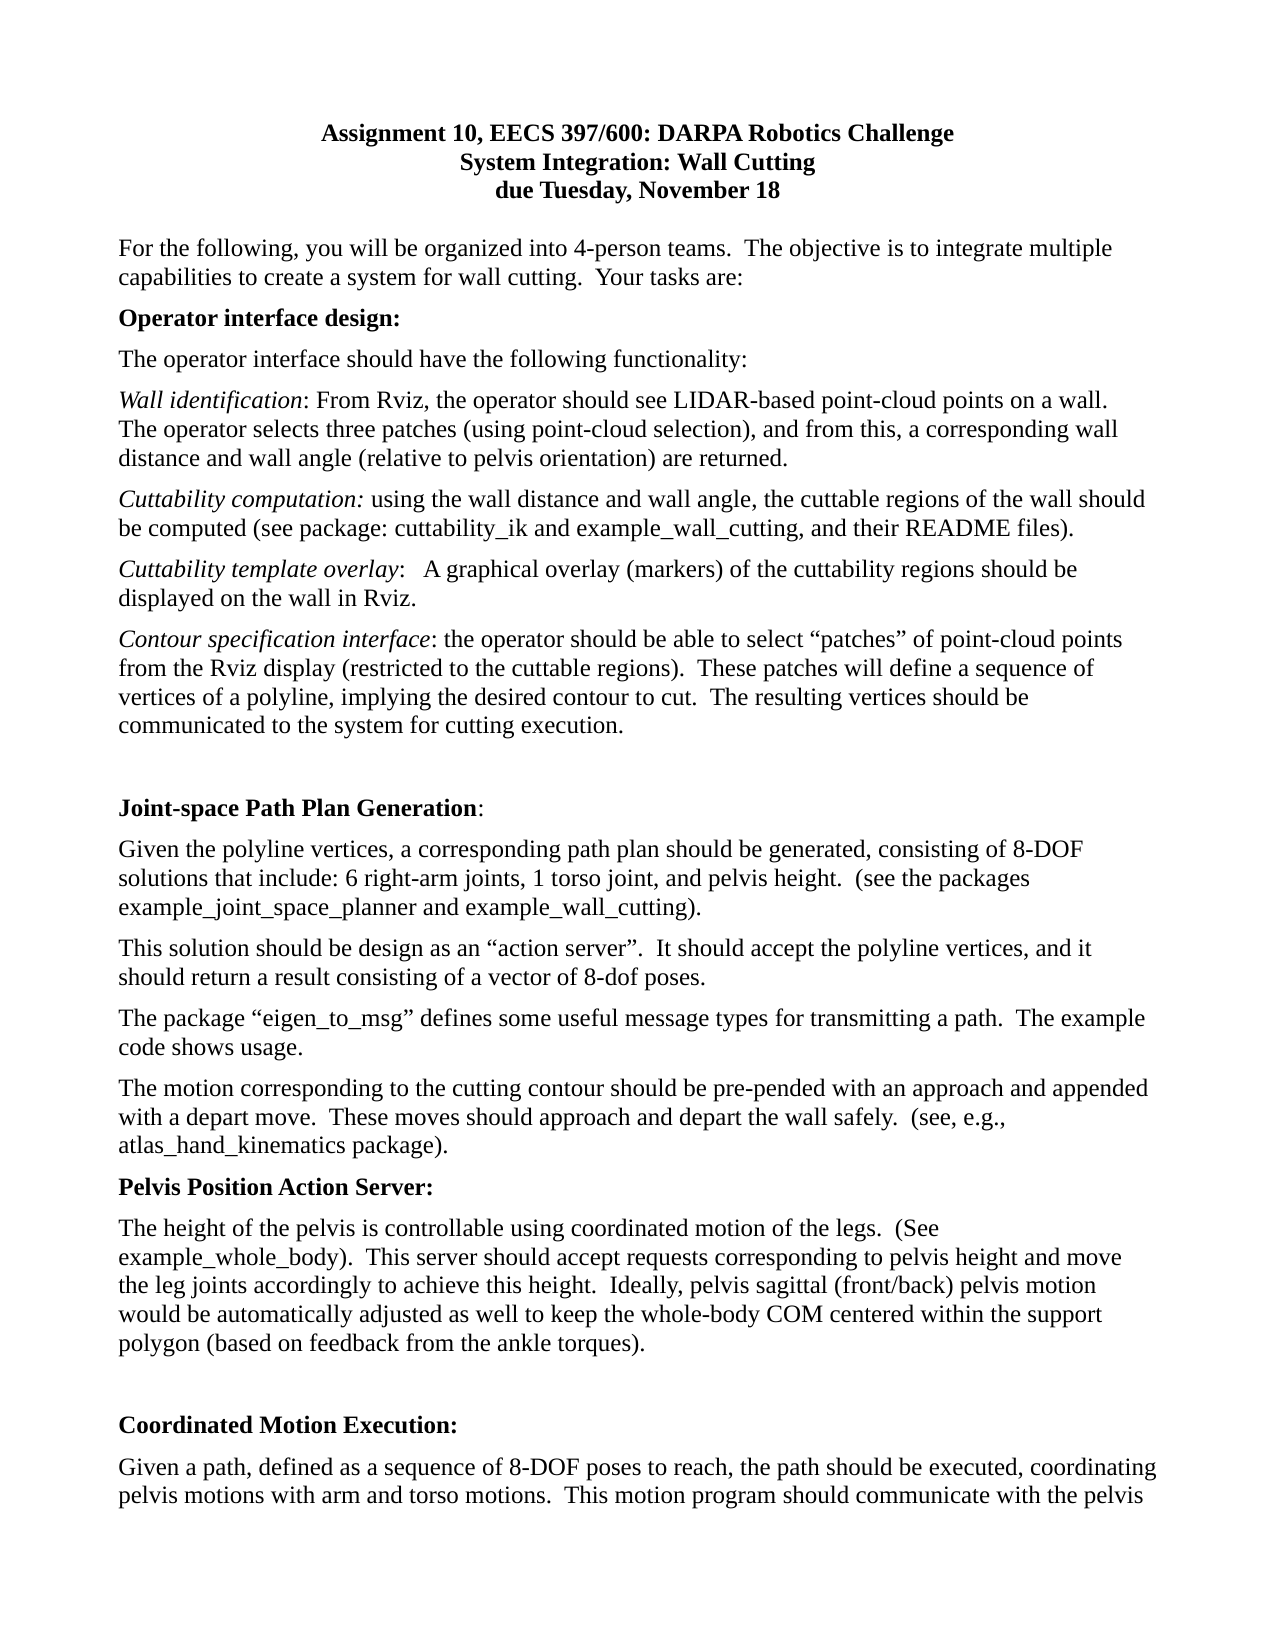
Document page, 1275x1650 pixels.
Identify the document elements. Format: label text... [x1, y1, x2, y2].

text Cuttability template overlay: A graphical overlay (markers) of the cuttability regions should be displayed on the wall in Rviz. [118, 554, 1157, 612]
text Pelvis Position Action Server: [118, 1172, 1157, 1201]
text For the following, you will be organized into 4-person teams. The objective is to integrate multiple capabilities to create a system for wall cutting. Your tasks are: [118, 233, 1157, 291]
text Given the polyline vertices, a corresponding path plan should be generated, consisting of 8-DOF solutions that include: 6 right-arm joints, 1 torso joint, and pelvis height. (see the packages example_joint_space_planner and example_wall_cutting). [118, 834, 1157, 921]
text The package “eigen_to_msg” defines some useful message types for transmitting a path. The example code shows usage. [118, 1003, 1157, 1061]
text due Tuesday, November 18 [118, 176, 1157, 204]
text Contour specification interface: the operator should be able to select “patches” of point-cloud points from the Rviz display (restricted to the cuttable regions). These patches will define a sequence of vertices of a polyline, implying the desired contour to cut. The resulting vertices should be communicated to the system for cutting execution. [118, 624, 1157, 739]
text This solution should be design as an “action server”. It should accept the polyline vertices, and it should return a result consisting of a vector of 8-dof poses. [118, 933, 1157, 991]
text The motion corresponding to the cutting contour should be pre-pended with an approach and appended with a depart move. These moves should approach and depart the wall safely. (see, e.g., atlas_hand_kinematics package). [118, 1073, 1157, 1159]
text The height of the pelvis is controllable using coordinated motion of the legs. (See example_whole_body). This server should accept requests corresponding to pelvis height and move the leg joints accordingly to achieve this height. Ideally, pelvis sagittal (front/back) pelvis motion would be automatically adjusted as well to keep the whole-body COM centered within the support polygon (based on feedback from the ankle torques). [118, 1213, 1157, 1357]
text Assignment 10, EECS 397/600: DARPA Robotics Challenge [118, 118, 1157, 147]
text The operator interface should have the following functionality: [118, 344, 1157, 373]
text Given a path, defined as a sequence of 8-DOF poses to reach, the path should be executed, coordinating pelvis motions with arm and torso motions. This motion program should communicate with the pelvis [118, 1452, 1157, 1509]
text Operator interface design: [118, 303, 1157, 332]
text Cuttability computation: using the wall distance and wall angle, the cuttable regions of the wall should be computed (see package: cuttability_ik and example_wall_cutting, and their README files). [118, 484, 1157, 542]
text Joint-space Path Plan Generation: [118, 793, 1157, 822]
text Wall identification: From Rviz, the operator should see LIDAR-based point-cloud points on a wall. The operator selects three patches (using point-cloud selection), and from this, a corresponding wall distance and wall angle (relative to pelvis orientation) are returned. [118, 386, 1157, 472]
text System Integration: Wall Cutting [118, 147, 1157, 176]
text Coordinated Motion Execution: [118, 1411, 1157, 1439]
